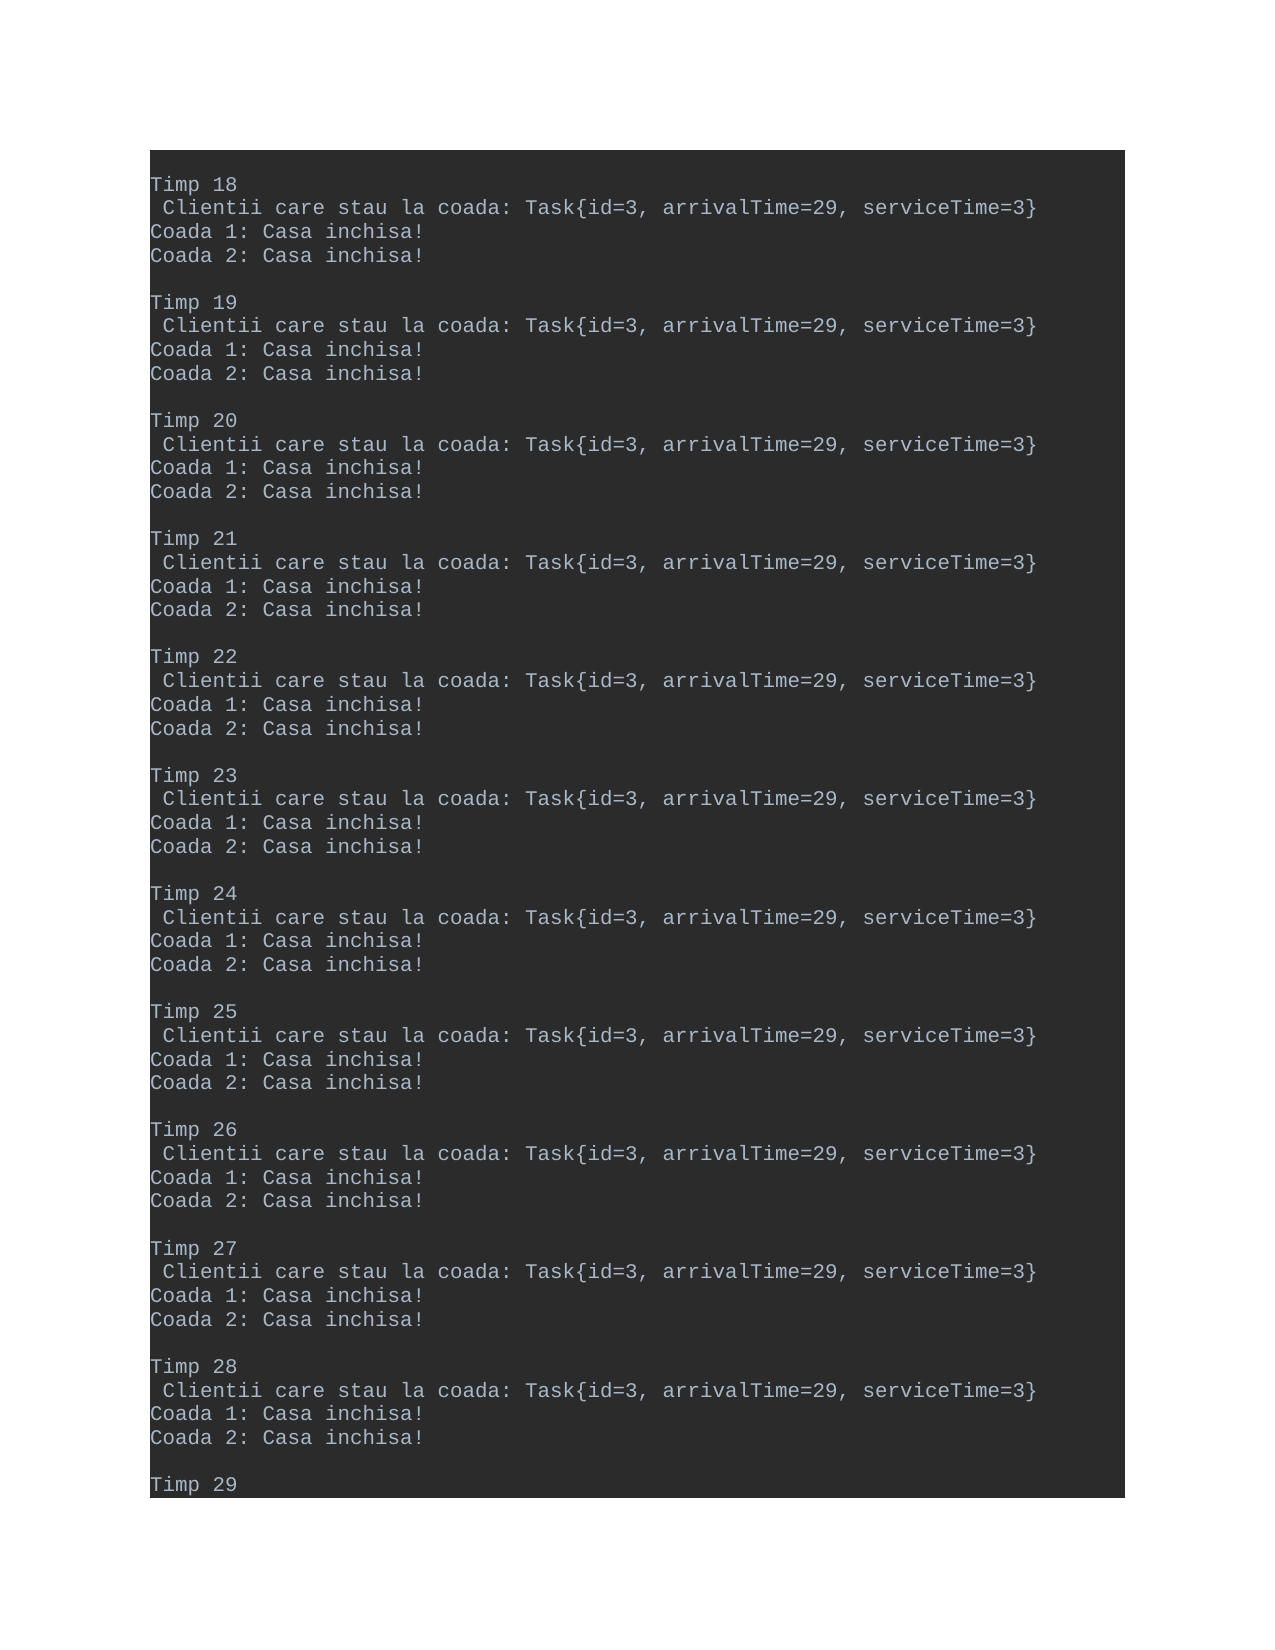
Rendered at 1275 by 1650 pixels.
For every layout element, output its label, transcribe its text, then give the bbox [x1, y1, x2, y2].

text Timp 18 Clientii care stau la coada: Task{id=3, arrivalTime=29, serviceTime=3} Coada 1: Casa inchisa! Coada 2: Casa inchisa! Timp 19 Clientii care stau la coada: Task{id=3, arrivalTime=29, serviceTime=3} Coada 1: Casa inchisa! Coada 2: Casa inchisa! Timp 20 Clientii care stau la coada: Task{id=3, arrivalTime=29, serviceTime=3} Coada 1: Casa inchisa! Coada 2: Casa inchisa! Timp 21 Clientii care stau la coada: Task{id=3, arrivalTime=29, serviceTime=3} Coada 1: Casa inchisa! Coada 2: Casa inchisa! Timp 22 Clientii care stau la coada: Task{id=3, arrivalTime=29, serviceTime=3} Coada 1: Casa inchisa! Coada 2: Casa inchisa! Timp 23 Clientii care stau la coada: Task{id=3, arrivalTime=29, serviceTime=3} Coada 1: Casa inchisa! Coada 2: Casa inchisa! Timp 24 Clientii care stau la coada: Task{id=3, arrivalTime=29, serviceTime=3} Coada 1: Casa inchisa! Coada 2: Casa inchisa! Timp 25 Clientii care stau la coada: Task{id=3, arrivalTime=29, serviceTime=3} Coada 1: Casa inchisa! Coada 2: Casa inchisa! Timp 26 Clientii care stau la coada: Task{id=3, arrivalTime=29, serviceTime=3} Coada 1: Casa inchisa! Coada 2: Casa inchisa! Timp 27 Clientii care stau la coada: Task{id=3, arrivalTime=29, serviceTime=3} Coada 1: Casa inchisa! Coada 2: Casa inchisa! Timp 28 Clientii care stau la coada: Task{id=3, arrivalTime=29, serviceTime=3} Coada 1: Casa inchisa! Coada 2: Casa inchisa! Timp 29 [150, 150, 1125, 1498]
